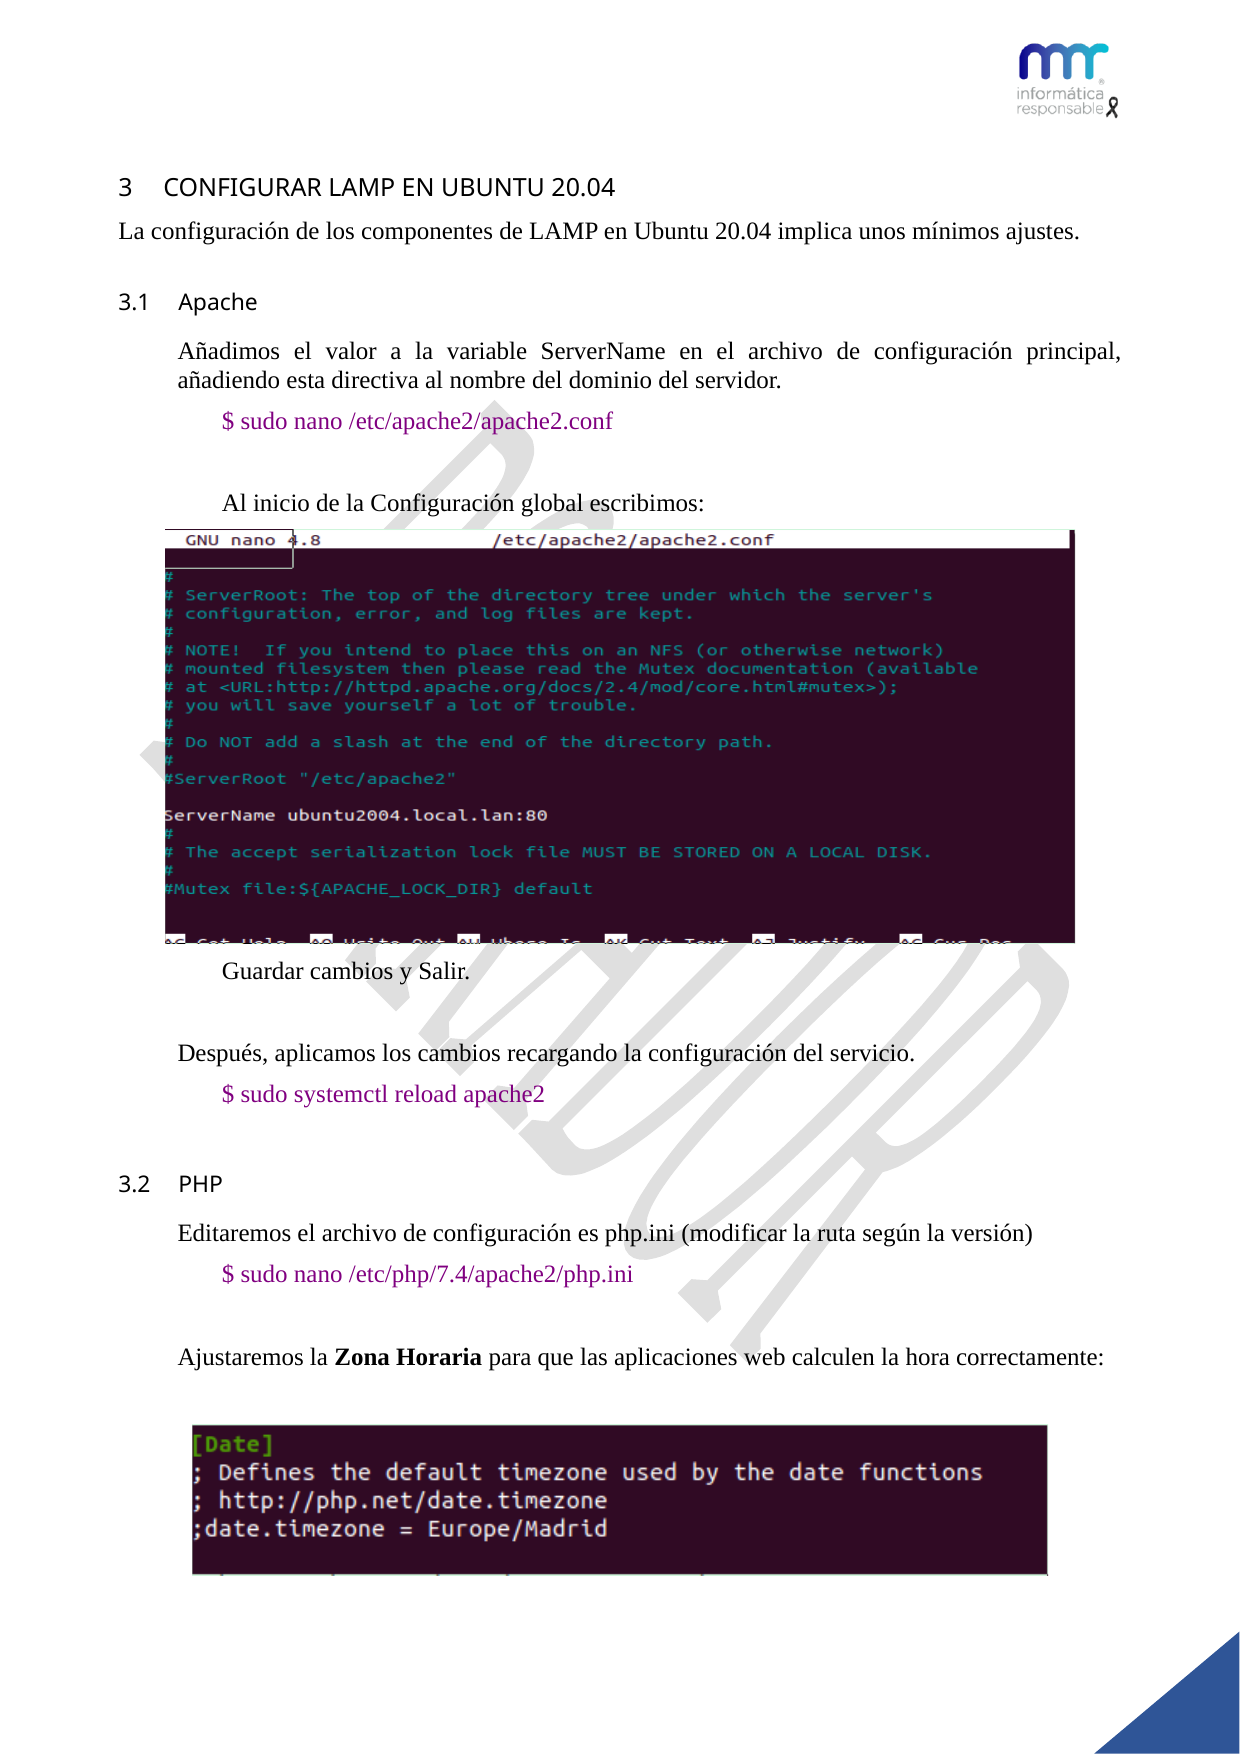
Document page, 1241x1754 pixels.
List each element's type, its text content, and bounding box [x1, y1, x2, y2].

subtitle [864, 1168, 1122, 1199]
text Guardar cambios y Salir. [222, 956, 367, 984]
text Después, aplicamos los cambios recargando la configuración del servicio. [625, 1038, 733, 1067]
text Guardar cambios y Salir. [627, 956, 713, 984]
text Después, aplicamos los cambios recargando la configuración del servicio. [1018, 1038, 1122, 1067]
subtitle Apache [118, 286, 1122, 317]
text Guardar cambios y Salir. [855, 956, 959, 984]
text Guardar cambios y Salir. [1051, 956, 1122, 984]
text $ sudo nano /etc/apache2/apache2.conf [502, 406, 1122, 435]
text Editaremos el archivo de configuración es php.ini (modificar la ruta según la versión) [763, 1218, 826, 1247]
text Al inicio de la Configuración global escribimos: [496, 488, 1122, 517]
text $ sudo nano /etc/apache2/apache2.conf [222, 406, 487, 435]
text La configuración de los componentes de LAMP en Ubuntu 20.04 implica unos mínimos ajustes. [118, 216, 1122, 245]
text [722, 1259, 795, 1288]
subtitle [657, 1168, 759, 1199]
text $ sudo systemctl reload apache2 [684, 1079, 734, 1108]
text Al inicio de la Configuración global escribimos: [418, 488, 495, 517]
text Editaremos el archivo de configuración es php.ini (modificar la ruta según la versión) [684, 1218, 768, 1247]
text Después, aplicamos los cambios recargando la configuración del servicio. [177, 1038, 449, 1067]
subtitle [811, 1168, 864, 1199]
subtitle PHP [118, 1168, 658, 1199]
text Guardar cambios y Salir. [369, 956, 407, 977]
text $ sudo systemctl reload apache2 [902, 1079, 982, 1108]
text Guardar cambios y Salir. [479, 956, 561, 984]
text [796, 1259, 1122, 1288]
text Después, aplicamos los cambios recargando la configuración del servicio. [770, 1038, 891, 1067]
subtitle [750, 1168, 818, 1199]
text $ sudo systemctl reload apache2 [977, 1079, 1122, 1108]
text Guardar cambios y Salir. [544, 956, 609, 984]
text $ sudo systemctl reload apache2 [731, 1079, 851, 1108]
text Ajustaremos la Zona Horaria para que las aplicaciones web calculen la hora correctamente: [177, 1342, 1122, 1371]
text $ sudo systemctl reload apache2 [848, 1079, 907, 1108]
text Añadimos el valor a la variable ServerName en el archivo de configuración principal, añadiendo esta directiva al nombre del dominio del servidor. [177, 336, 1122, 393]
text Después, aplicamos los cambios recargando la configuración del servicio. [943, 1038, 1020, 1067]
text Editaremos el archivo de configuración es php.ini (modificar la ruta según la versión) [177, 1218, 628, 1247]
text Guardar cambios y Salir. [812, 956, 861, 984]
text $ sudo systemctl reload apache2 [584, 1079, 690, 1108]
subtitle Configurar LAMP en Ubuntu 20.04 [118, 169, 1122, 203]
text Guardar cambios y Salir. [708, 956, 813, 984]
text Después, aplicamos los cambios recargando la configuración del servicio. [555, 1038, 631, 1067]
text Al inicio de la Configuración global escribimos: [222, 488, 423, 517]
text $ sudo nano /etc/php/7.4/apache2/php.ini [222, 1259, 727, 1288]
text Guardar cambios y Salir. [959, 956, 1019, 984]
text Editaremos el archivo de configuración es php.ini (modificar la ruta según la versión) [827, 1218, 1122, 1247]
text Guardar cambios y Salir. [407, 956, 477, 984]
text $ sudo systemctl reload apache2 [527, 1079, 590, 1108]
text Después, aplicamos los cambios recargando la configuración del servicio. [888, 1038, 948, 1067]
text Después, aplicamos los cambios recargando la configuración del servicio. [471, 1038, 556, 1067]
text $ sudo systemctl reload apache2 [222, 1079, 521, 1108]
